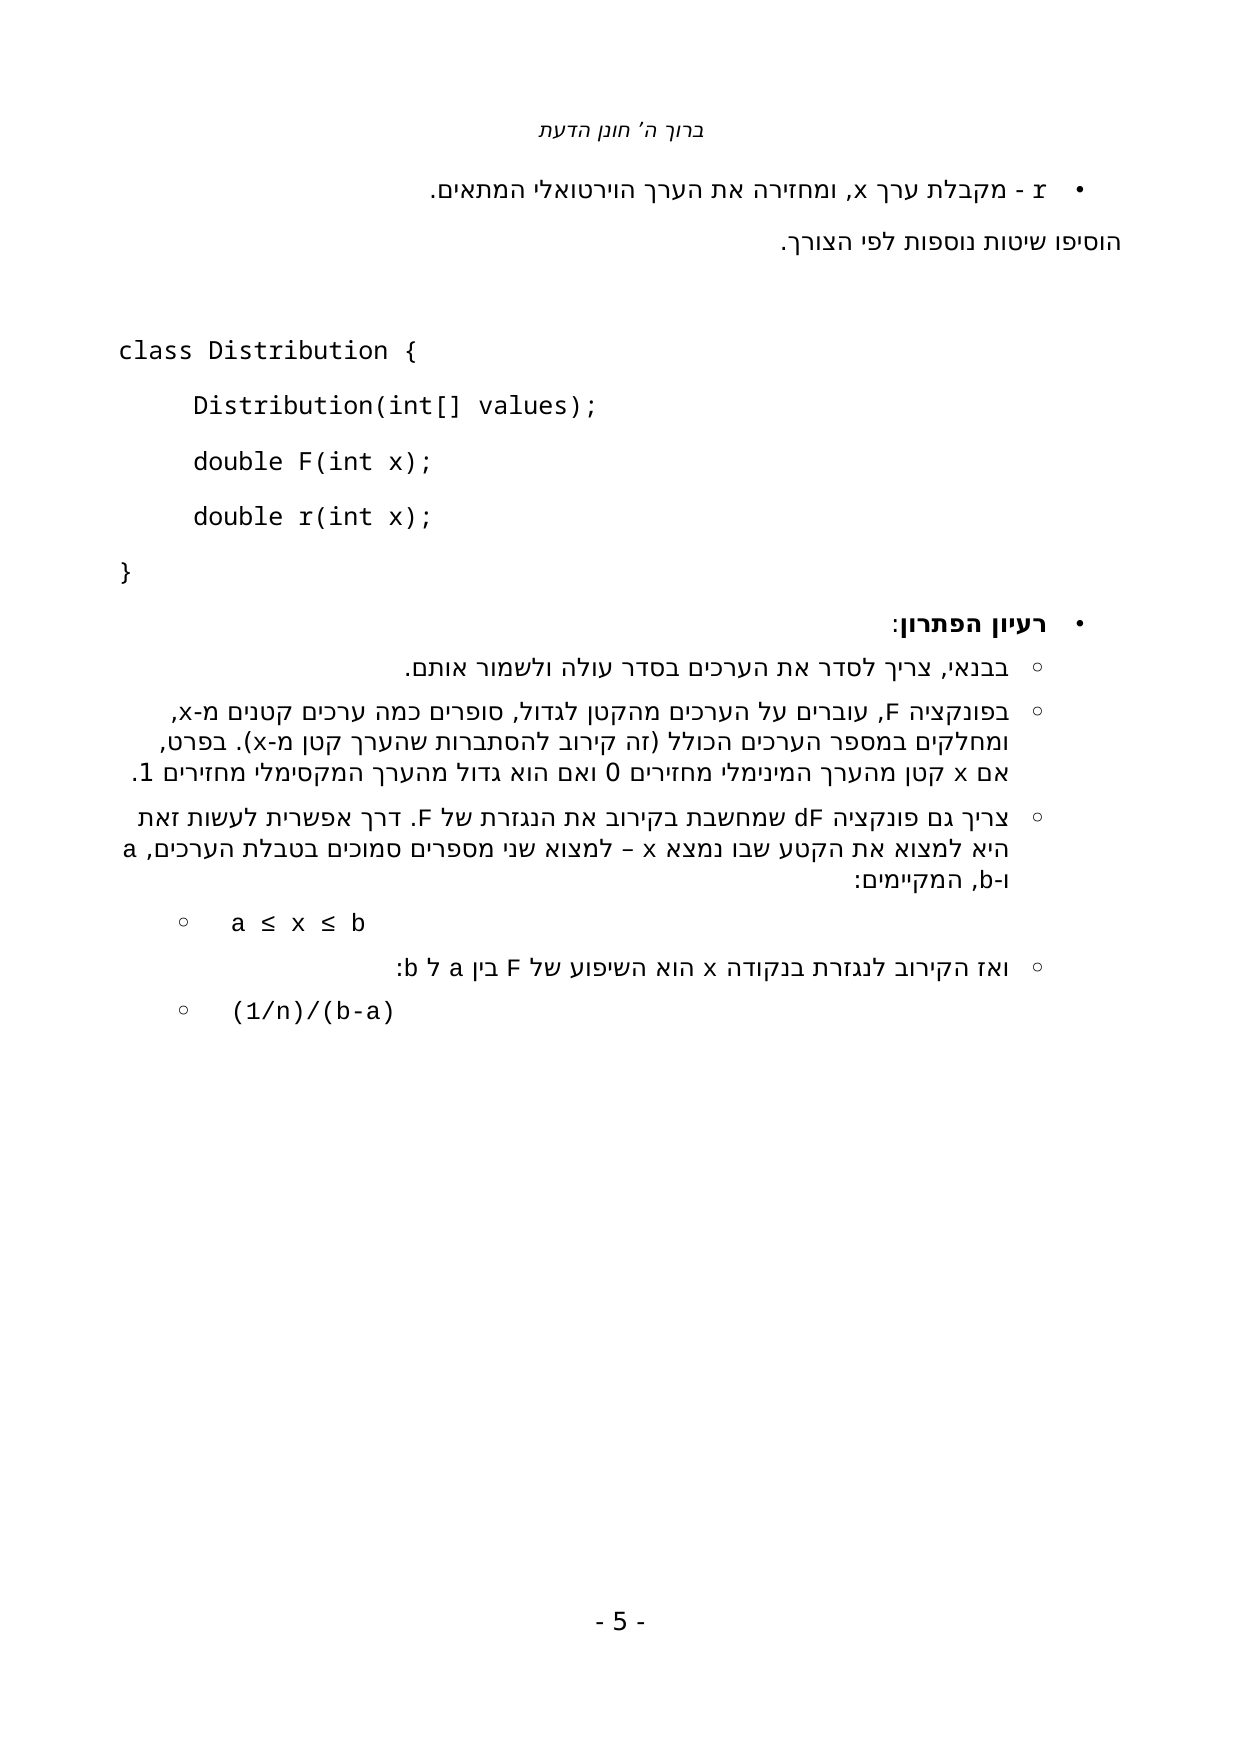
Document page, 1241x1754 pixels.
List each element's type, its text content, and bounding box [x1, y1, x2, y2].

list r - מקבלת ערך x, ומחזירה את הערך הוירטואלי המתאים. [118, 172, 1084, 206]
text Distribution(int[] values); [118, 388, 1122, 422]
list (1/n)/(b-a) [193, 999, 1122, 1027]
list a ≤ x ≤ b [193, 910, 1122, 939]
text } [118, 554, 1122, 588]
list ואז הקירוב לנגזרת בנקודה x הוא השיפוע של F בין a ל b: [118, 953, 1047, 984]
list צריך גם פונקציה dF שמחשבת בקירוב את הנגזרת של F. דרך אפשרית לעשות זאת היא למצוא את הקטע שבו נמצא x – למצוא שני מספרים סמוכים בטבלת הערכים, a ו-b, המקיימים: [118, 804, 1047, 896]
text double r(int x); [118, 498, 1122, 533]
text double F(int x); [118, 443, 1122, 477]
text class Distribution { [118, 332, 1122, 366]
list בפונקציה F, עוברים על הערכים מהקטן לגדול, סופרים כמה ערכים קטנים מ-x, ומחלקים במספר הערכים הכולל (זה קירוב להסתברות שהערך קטן מ-x). בפרט, אם x קטן מהערך המינימלי מחזירים 0 ואם הוא גדול מהערך המקסימלי מחזירים 1. [118, 697, 1047, 789]
text הוסיפו שיטות נוספות לפי הצורך. [118, 227, 1122, 256]
list בבנאי, צריך לסדר את הערכים בסדר עולה ולשמור אותם. [118, 653, 1047, 682]
list רעיון הפתרון: [118, 609, 1084, 638]
